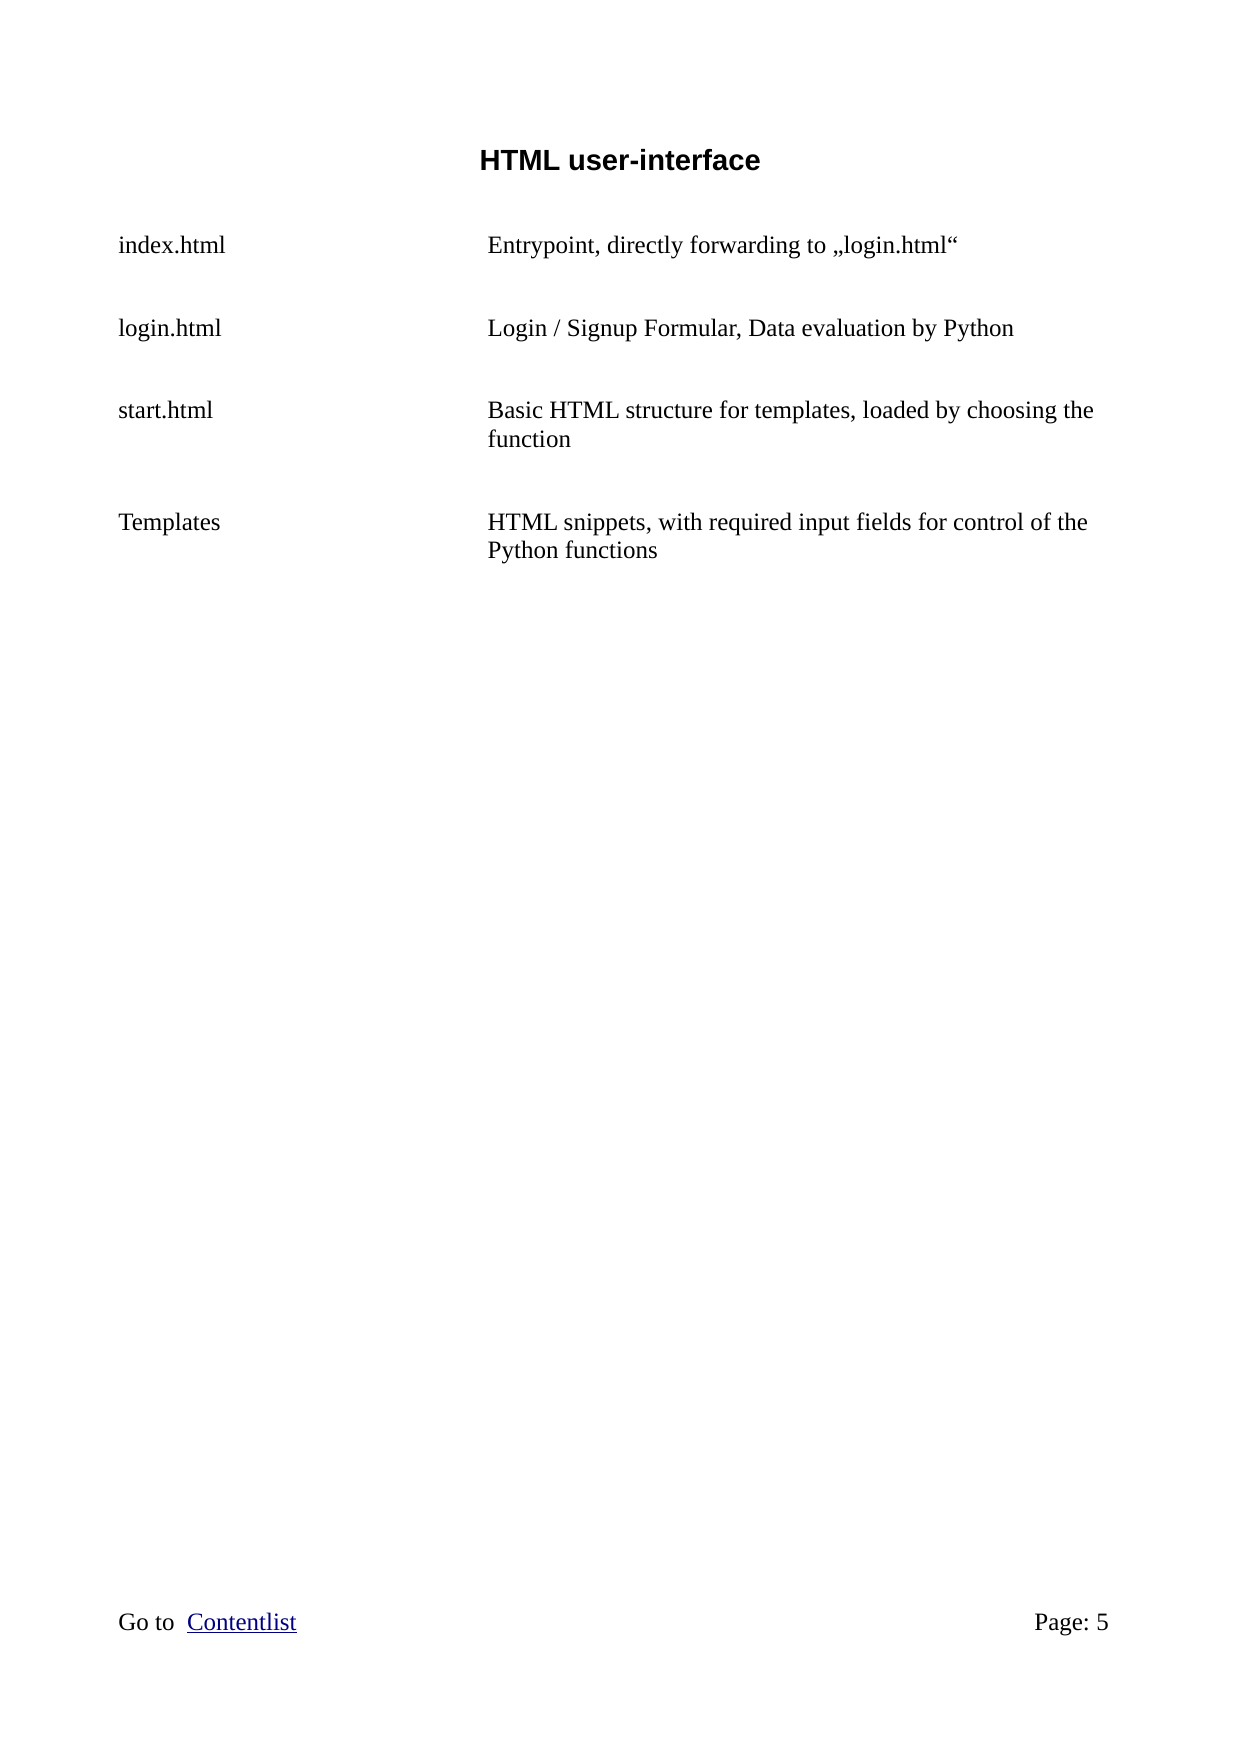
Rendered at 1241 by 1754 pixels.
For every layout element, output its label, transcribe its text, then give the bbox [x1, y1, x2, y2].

text start.html Basic HTML structure for templates, loaded by choosing the function [118, 395, 1122, 453]
text index.html Entrypoint, directly forwarding to „login.html“ [118, 230, 1122, 259]
subtitle HTML user-interface [118, 143, 1122, 177]
text Templates HTML snippets, with required input fields for control of the Python functions [118, 507, 1122, 564]
text login.html Login / Signup Formular, Data evaluation by Python [118, 313, 1122, 342]
